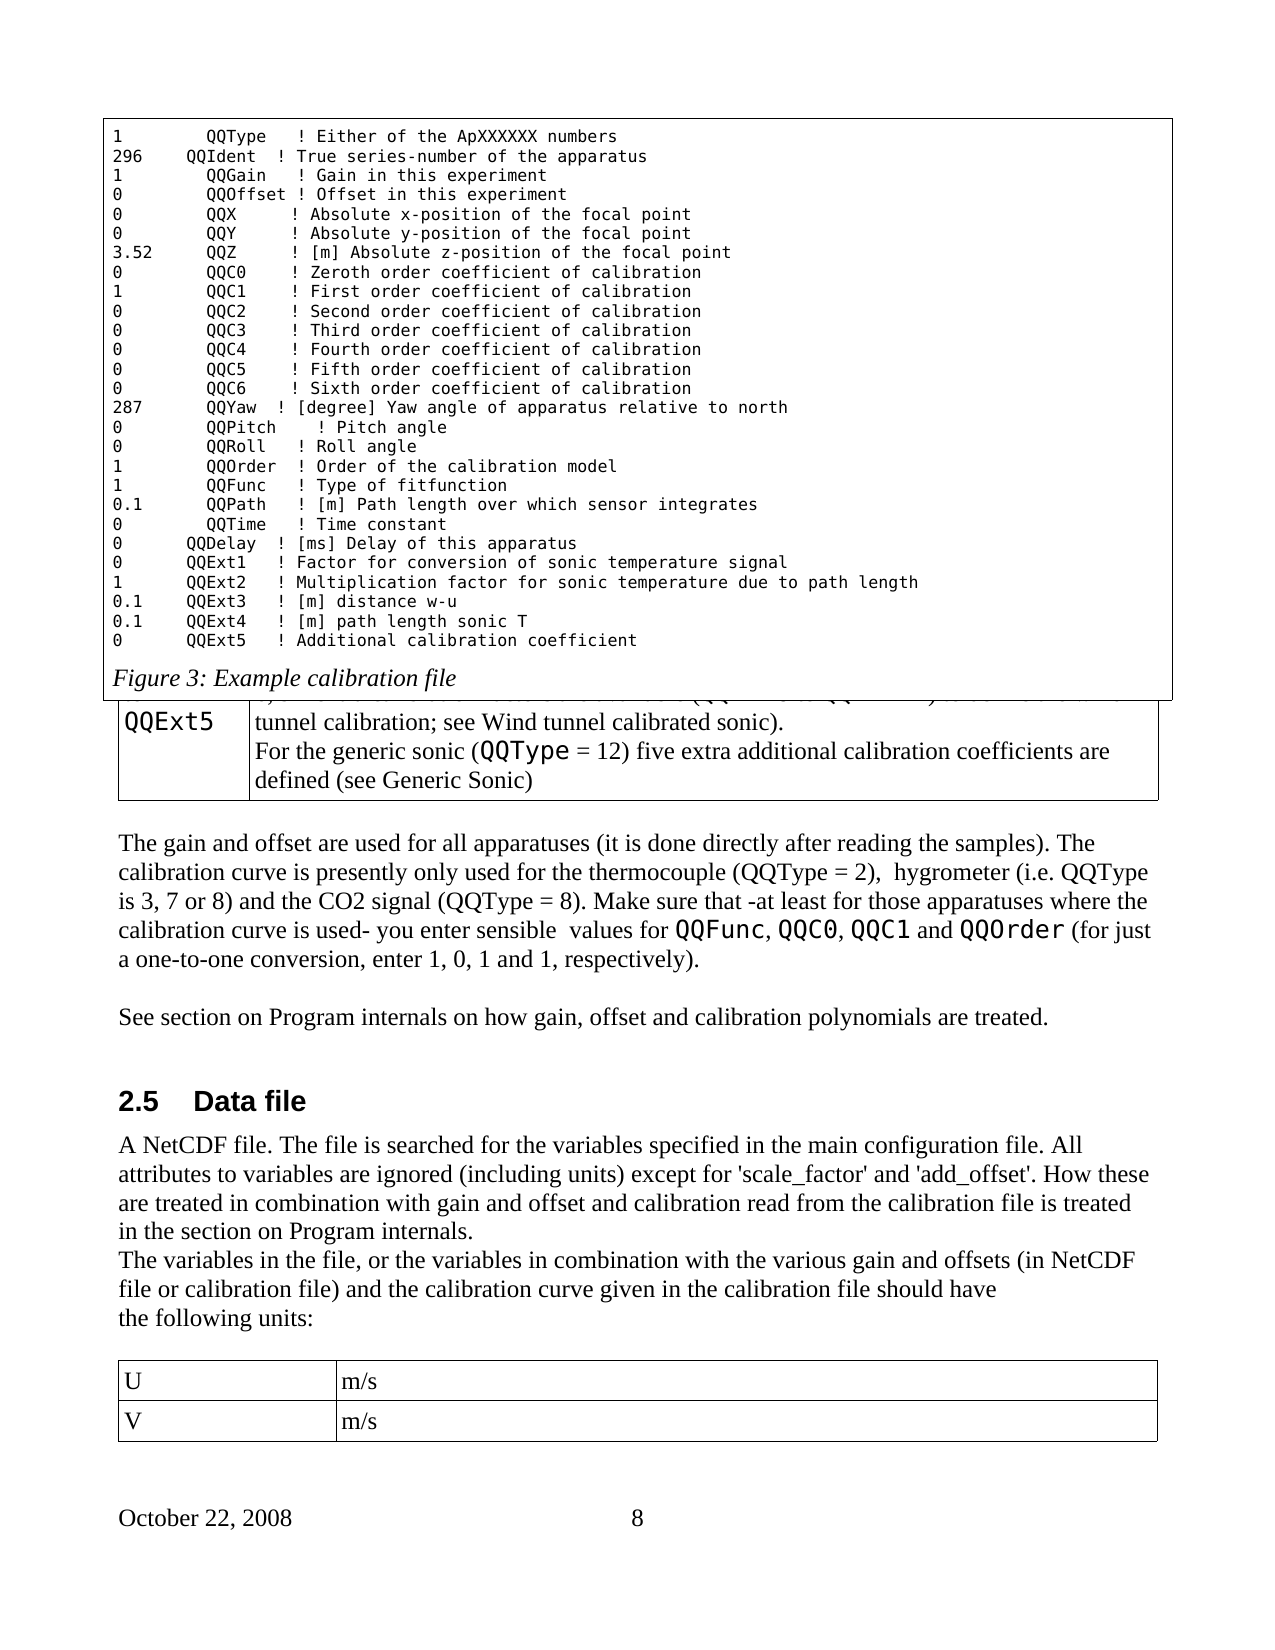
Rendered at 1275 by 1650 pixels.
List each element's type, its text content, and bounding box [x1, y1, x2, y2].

text 0 QQC3 ! Third order coefficient of calibration [112, 321, 1163, 340]
text 0 QQPitch ! Pitch angle [112, 418, 1163, 437]
table_header m/s [337, 1361, 1157, 1400]
text 1 QQType ! Either of the ApXXXXXX numbers [112, 127, 1163, 146]
text 1 QQExt2 ! Multiplication factor for sonic temperature due to path length [112, 573, 1163, 592]
text See section on Program internals on how gain, offset and calibration polynomials are treated. [118, 1002, 1157, 1030]
text 0.1 QQExt4 ! [m] path length sonic T [112, 611, 1163, 631]
text 0 QQTime ! Time constant [112, 514, 1163, 534]
text 0 QQRoll ! Roll angle [112, 437, 1163, 456]
text 296 QQIdent ! True series-number of the apparatus [112, 146, 1163, 166]
table_cell QQExt1 to QQExt5 [119, 701, 249, 800]
table_cell These are used to specify calibration factors specific to a type of sensor . For QQType = 6, six extra calibration factors are available (QQExt6 to QQExt11) to define the wind tunnel calibration; see Wind tunnel calibrated sonic). For the generic sonic (QQType = 12) five extra additional calibration coefficients are defined (see Generic Sonic) [250, 701, 1158, 800]
text 287 QQYaw ! [degree] Yaw angle of apparatus relative to north [112, 398, 1163, 418]
text 0.1 QQPath ! [m] Path length over which sensor integrates [112, 495, 1163, 514]
text 0 QQDelay ! [ms] Delay of this apparatus [112, 534, 1163, 553]
text 1 QQFunc ! Type of fitfunction [112, 476, 1163, 495]
text 0 QQExt5 ! Additional calibration coefficient [112, 631, 1163, 650]
text 1 QQGain ! Gain in this experiment [112, 166, 1163, 185]
text The gain and offset are used for all apparatuses (it is done directly after reading the samples). The calibration curve is presently only used for the thermocouple (QQType = 2), hygrometer (i.e. QQType is 3, 7 or 8) and the CO2 signal (QQType = 8). Make sure that -at least for those apparatuses where the calibration curve is used- you enter sensible values for QQFunc, QQC0, QQC1 and QQOrder (for just a one-to-one conversion, enter 1, 0, 1 and 1, respectively). [118, 828, 1157, 973]
text 1 QQOrder ! Order of the calibration model [112, 456, 1163, 476]
text 0 QQC0 ! Zeroth order coefficient of calibration [112, 263, 1163, 282]
text A NetCDF file. The file is searched for the variables specified in the main configuration file. All attributes to variables are ignored (including units) except for 'scale_factor' and 'add_offset'. How these are treated in combination with gain and offset and calibration read from the calibration file is treated in the section on Program internals. [118, 1130, 1157, 1245]
text The variables in the file, or the variables in combination with the various gain and offsets (in NetCDF file or calibration file) and the calibration curve given in the calibration file should have [118, 1245, 1157, 1303]
text 1 QQC1 ! First order coefficient of calibration [112, 282, 1163, 301]
text 0 QQY ! Absolute y-position of the focal point [112, 224, 1163, 243]
text the following units: [118, 1303, 1157, 1331]
text 0 QQExt1 ! Factor for conversion of sonic temperature signal [112, 553, 1163, 573]
text An example of a calibration file is given in Figure 3. Explanation for some parameters follows below. [104, 119, 1172, 700]
table_cell m/s [337, 1401, 1157, 1441]
text 0 QQC4 ! Fourth order coefficient of calibration [112, 340, 1163, 359]
text 0.1 QQExt3 ! [m] distance w-u [112, 592, 1163, 611]
text 0 QQC2 ! Second order coefficient of calibration [112, 301, 1163, 321]
text 3.52 QQZ ! [m] Absolute z-position of the focal point [112, 243, 1163, 263]
subtitle Data file [118, 1084, 1157, 1118]
table_header U [119, 1361, 336, 1400]
text 0 QQOffset ! Offset in this experiment [112, 185, 1163, 204]
text Figure 3: Example calibration file [112, 663, 1163, 691]
text 0 QQX ! Absolute x-position of the focal point [112, 204, 1163, 224]
text 0 QQC5 ! Fifth order coefficient of calibration [112, 359, 1163, 379]
text 0 QQC6 ! Sixth order coefficient of calibration [112, 379, 1163, 398]
table_cell V [119, 1401, 336, 1441]
